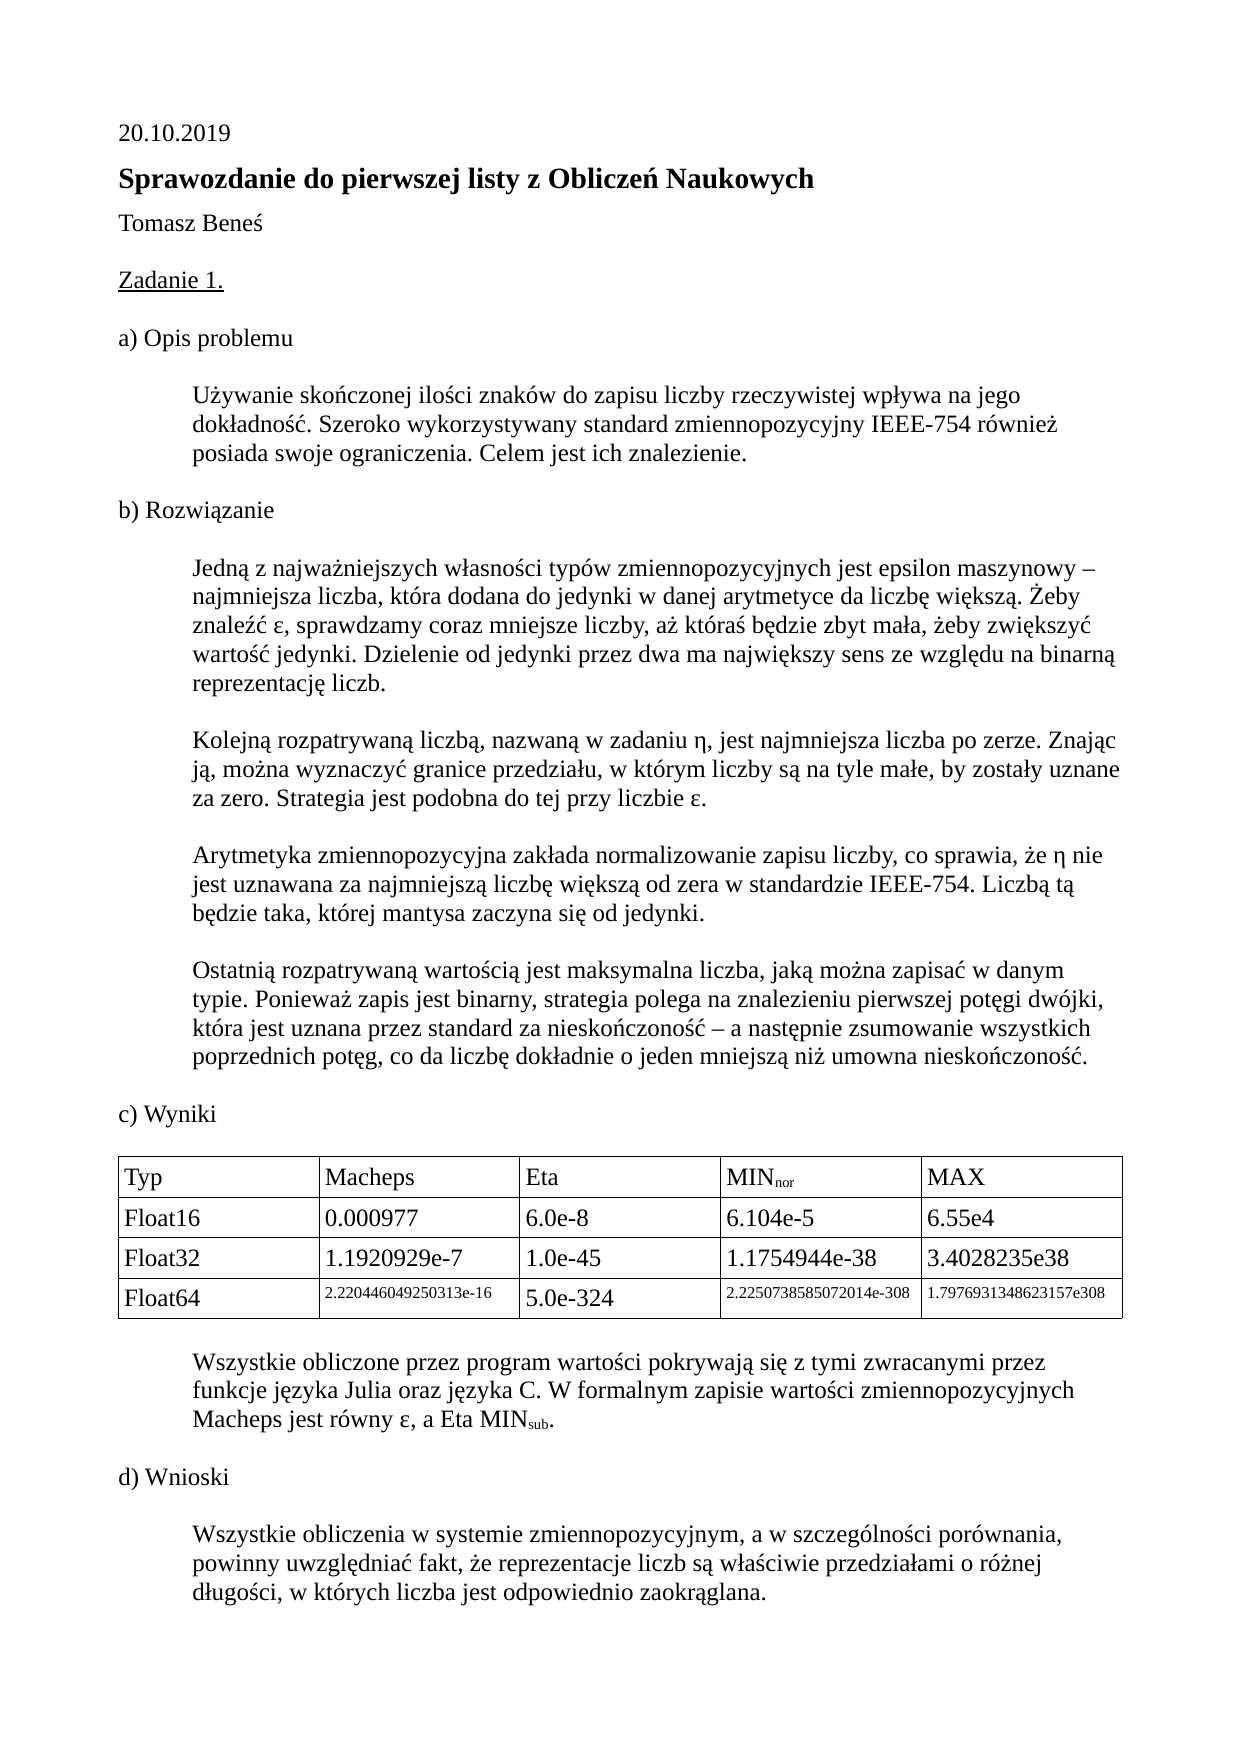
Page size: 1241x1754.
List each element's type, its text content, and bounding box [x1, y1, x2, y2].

table_cell 0.000977 [320, 1198, 519, 1237]
table_cell Float32 [119, 1238, 319, 1277]
table_cell 2.2250738585072014e-308 [721, 1279, 921, 1318]
table_cell 3.4028235e38 [922, 1238, 1122, 1277]
table_cell 6.104e-5 [721, 1198, 921, 1237]
table_cell 2.220446049250313e-16 [320, 1279, 519, 1318]
table_cell 6.0e-8 [520, 1198, 720, 1237]
text Ostatnią rozpatrywaną wartością jest maksymalna liczba, jaką można zapisać w danym typie. Ponieważ zapis jest binarny, strategia polega na znalezieniu pierwszej potęgi dwójki, która jest uznana przez standard za nieskończoność – a następnie zsumowanie wszystkich poprzednich potęg, co da liczbę dokładnie o jeden mniejszą niż umowna nieskończoność. [192, 955, 1122, 1070]
text Jedną z najważniejszych własności typów zmiennopozycyjnych jest epsilon maszynowy – najmniejsza liczba, która dodana do jedynki w danej arytmetyce da liczbę większą. Żeby znaleźć ε, sprawdzamy coraz mniejsze liczby, aż któraś będzie zbyt mała, żeby zwiększyć wartość jedynki. Dzielenie od jedynki przez dwa ma największy sens ze względu na binarną reprezentację liczb. [192, 553, 1122, 696]
table_header Typ [119, 1157, 319, 1197]
table_cell Float16 [119, 1198, 319, 1237]
table_cell 5.0e-324 [520, 1279, 720, 1318]
table_cell 6.55e4 [922, 1198, 1122, 1237]
text b) Rozwiązanie [118, 495, 1122, 524]
text c) Wyniki [118, 1099, 1122, 1128]
text Tomasz Beneś [118, 208, 1122, 236]
text 20.10.2019 [118, 118, 1122, 147]
text Wszystkie obliczone przez program wartości pokrywają się z tymi zwracanymi przez funkcje języka Julia oraz języka C. W formalnym zapisie wartości zmiennopozycyjnych Macheps jest równy ε, a Eta MINsub. [192, 1347, 1122, 1433]
text Zadanie 1. [118, 265, 1122, 294]
table_cell 1.0e-45 [520, 1238, 720, 1277]
text Wszystkie obliczenia w systemie zmiennopozycyjnym, a w szczególności porównania, powinny uwzględniać fakt, że reprezentacje liczb są właściwie przedziałami o różnej długości, w których liczba jest odpowiednio zaokrąglana. [192, 1519, 1122, 1605]
subtitle Sprawozdanie do pierwszej listy z Obliczeń Naukowych [118, 161, 1122, 195]
text d) Wnioski [118, 1462, 1122, 1490]
table_cell 1.7976931348623157e308 [922, 1279, 1122, 1318]
text a) Opis problemu [118, 323, 1122, 351]
text Kolejną rozpatrywaną liczbą, nazwaną w zadaniu η, jest najmniejsza liczba po zerze. Znając ją, można wyznaczyć granice przedziału, w którym liczby są na tyle małe, by zostały uznane za zero. Strategia jest podobna do tej przy liczbie ε. [192, 725, 1122, 811]
table_cell 1.1920929e-7 [320, 1238, 519, 1277]
table_header MAX [922, 1157, 1122, 1197]
text Używanie skończonej ilości znaków do zapisu liczby rzeczywistej wpływa na jego dokładność. Szeroko wykorzystywany standard zmiennopozycyjny IEEE-754 również posiada swoje ograniczenia. Celem jest ich znalezienie. [192, 380, 1122, 466]
table_cell 1.1754944e-38 [721, 1238, 921, 1277]
table_header Macheps [320, 1157, 519, 1197]
table_header MINnor [721, 1157, 921, 1197]
text Arytmetyka zmiennopozycyjna zakłada normalizowanie zapisu liczby, co sprawia, że η nie jest uznawana za najmniejszą liczbę większą od zera w standardzie IEEE-754. Liczbą tą będzie taka, której mantysa zaczyna się od jedynki. [192, 840, 1122, 926]
table_cell Float64 [119, 1279, 319, 1318]
table_header Eta [520, 1157, 720, 1197]
